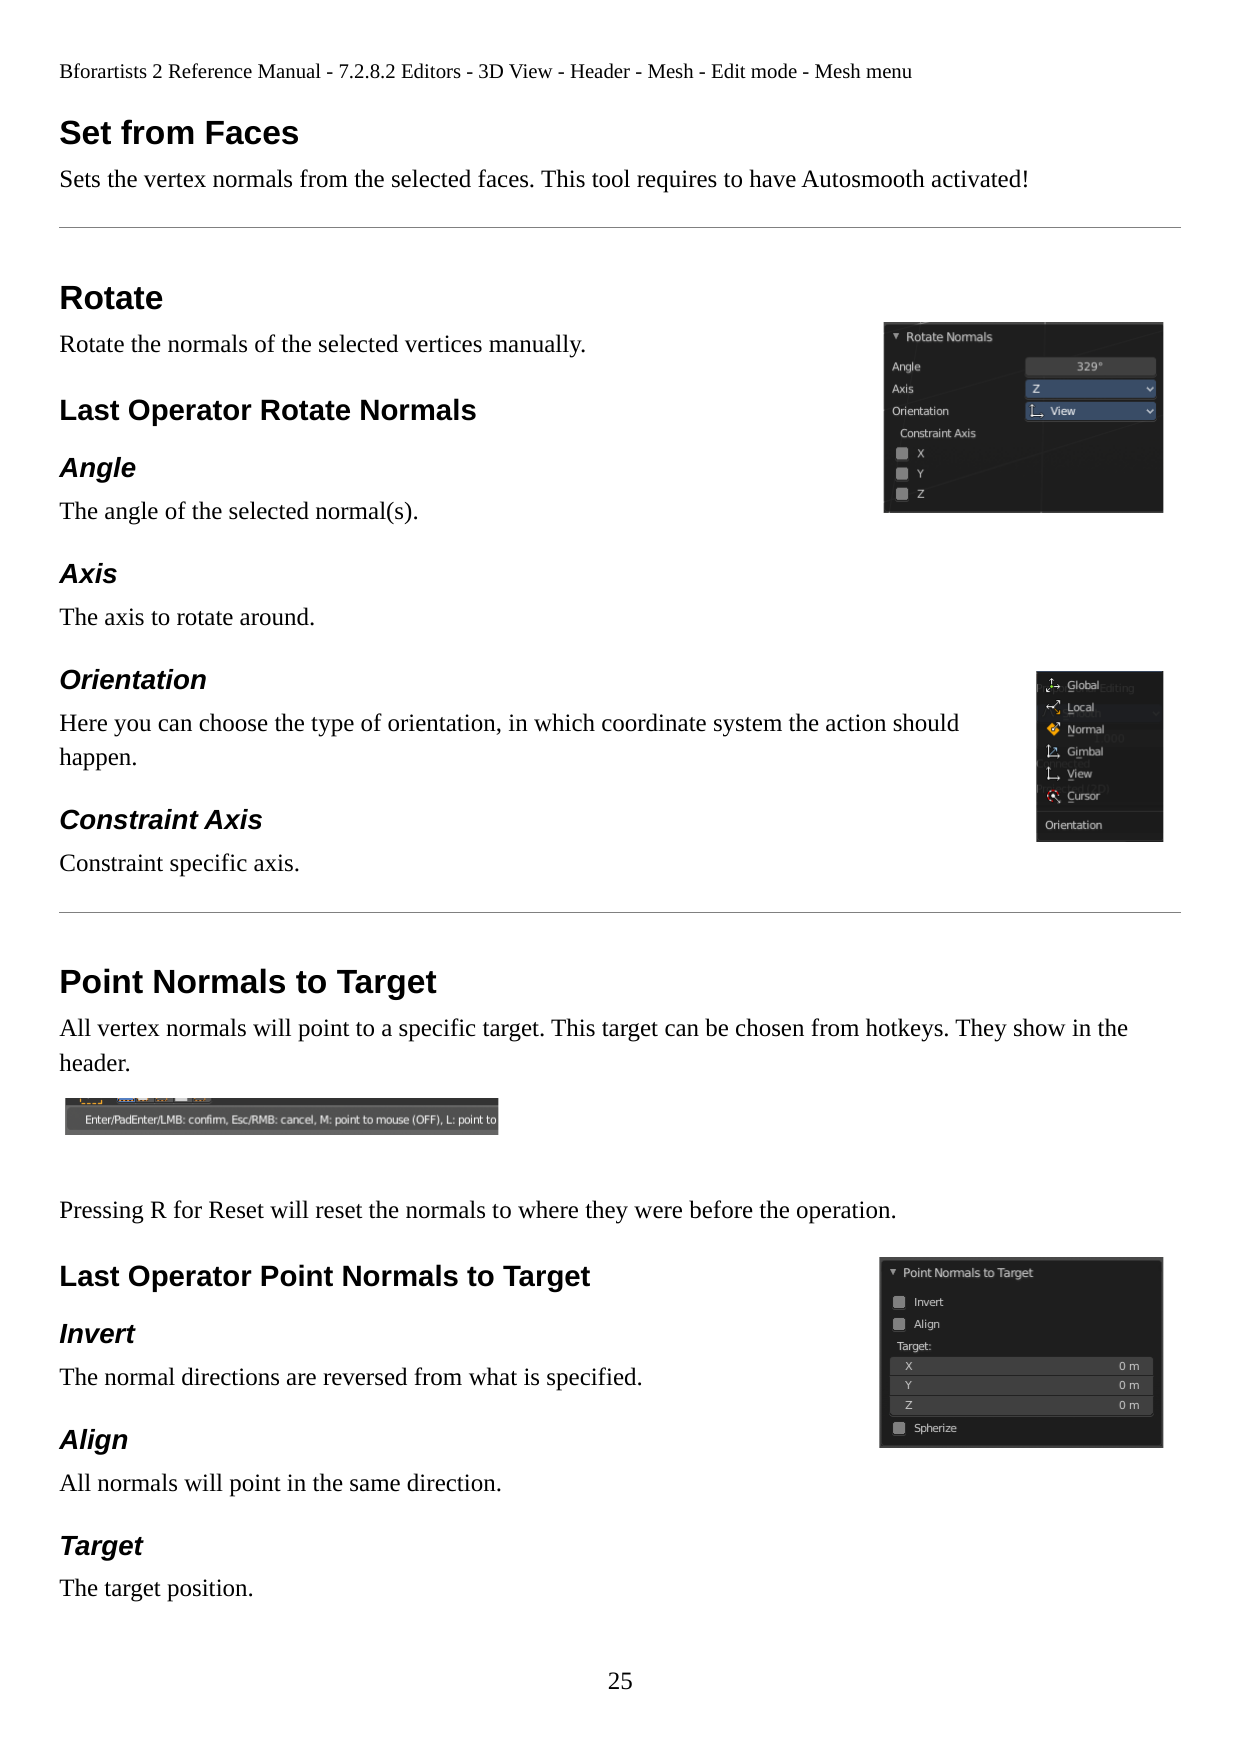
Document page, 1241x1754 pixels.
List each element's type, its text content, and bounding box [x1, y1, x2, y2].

subtitle [1164, 393, 1181, 426]
subtitle Rotate [59, 278, 1181, 316]
subtitle Orientation [59, 663, 1181, 695]
text The normal directions are reversed from what is specified. [59, 1362, 879, 1390]
text All normals will point in the same direction. [59, 1468, 1181, 1496]
text Rotate the normals of the selected vertices manually. [59, 329, 883, 358]
subtitle Target [59, 1529, 1181, 1561]
subtitle Last Operator Rotate Normals [59, 393, 883, 426]
subtitle Invert [59, 1317, 879, 1349]
subtitle Last Operator Point Normals to Target [59, 1258, 879, 1292]
subtitle [1164, 804, 1181, 836]
text Pressing R for Reset will reset the normals to where they were before the operation. [59, 1195, 1181, 1224]
text Here you can choose the type of orientation, in which coordinate system the action should happen. [59, 708, 1036, 771]
subtitle Angle [59, 451, 883, 483]
text All vertex normals will point to a specific target. This target can be chosen from hotkeys. They show in the header. [59, 1013, 1181, 1076]
subtitle [1164, 451, 1181, 483]
subtitle Align [59, 1423, 1181, 1455]
text The axis to rotate around. [59, 602, 1181, 630]
subtitle Point Normals to Target [59, 962, 1181, 1001]
picture [65, 1098, 499, 1135]
subtitle Axis [59, 557, 1181, 589]
text Sets the vertex normals from the selected faces. This tool requires to have Autosmooth activated! [59, 164, 1181, 192]
subtitle Set from Faces [59, 113, 1181, 151]
picture [1036, 671, 1164, 842]
subtitle [1164, 1317, 1181, 1349]
text Constraint specific axis. [59, 848, 1181, 877]
text The angle of the selected normal(s). [59, 496, 1181, 524]
picture [883, 322, 1164, 513]
text The target position. [59, 1573, 1181, 1602]
subtitle Constraint Axis [59, 804, 1036, 836]
picture [879, 1257, 1164, 1448]
